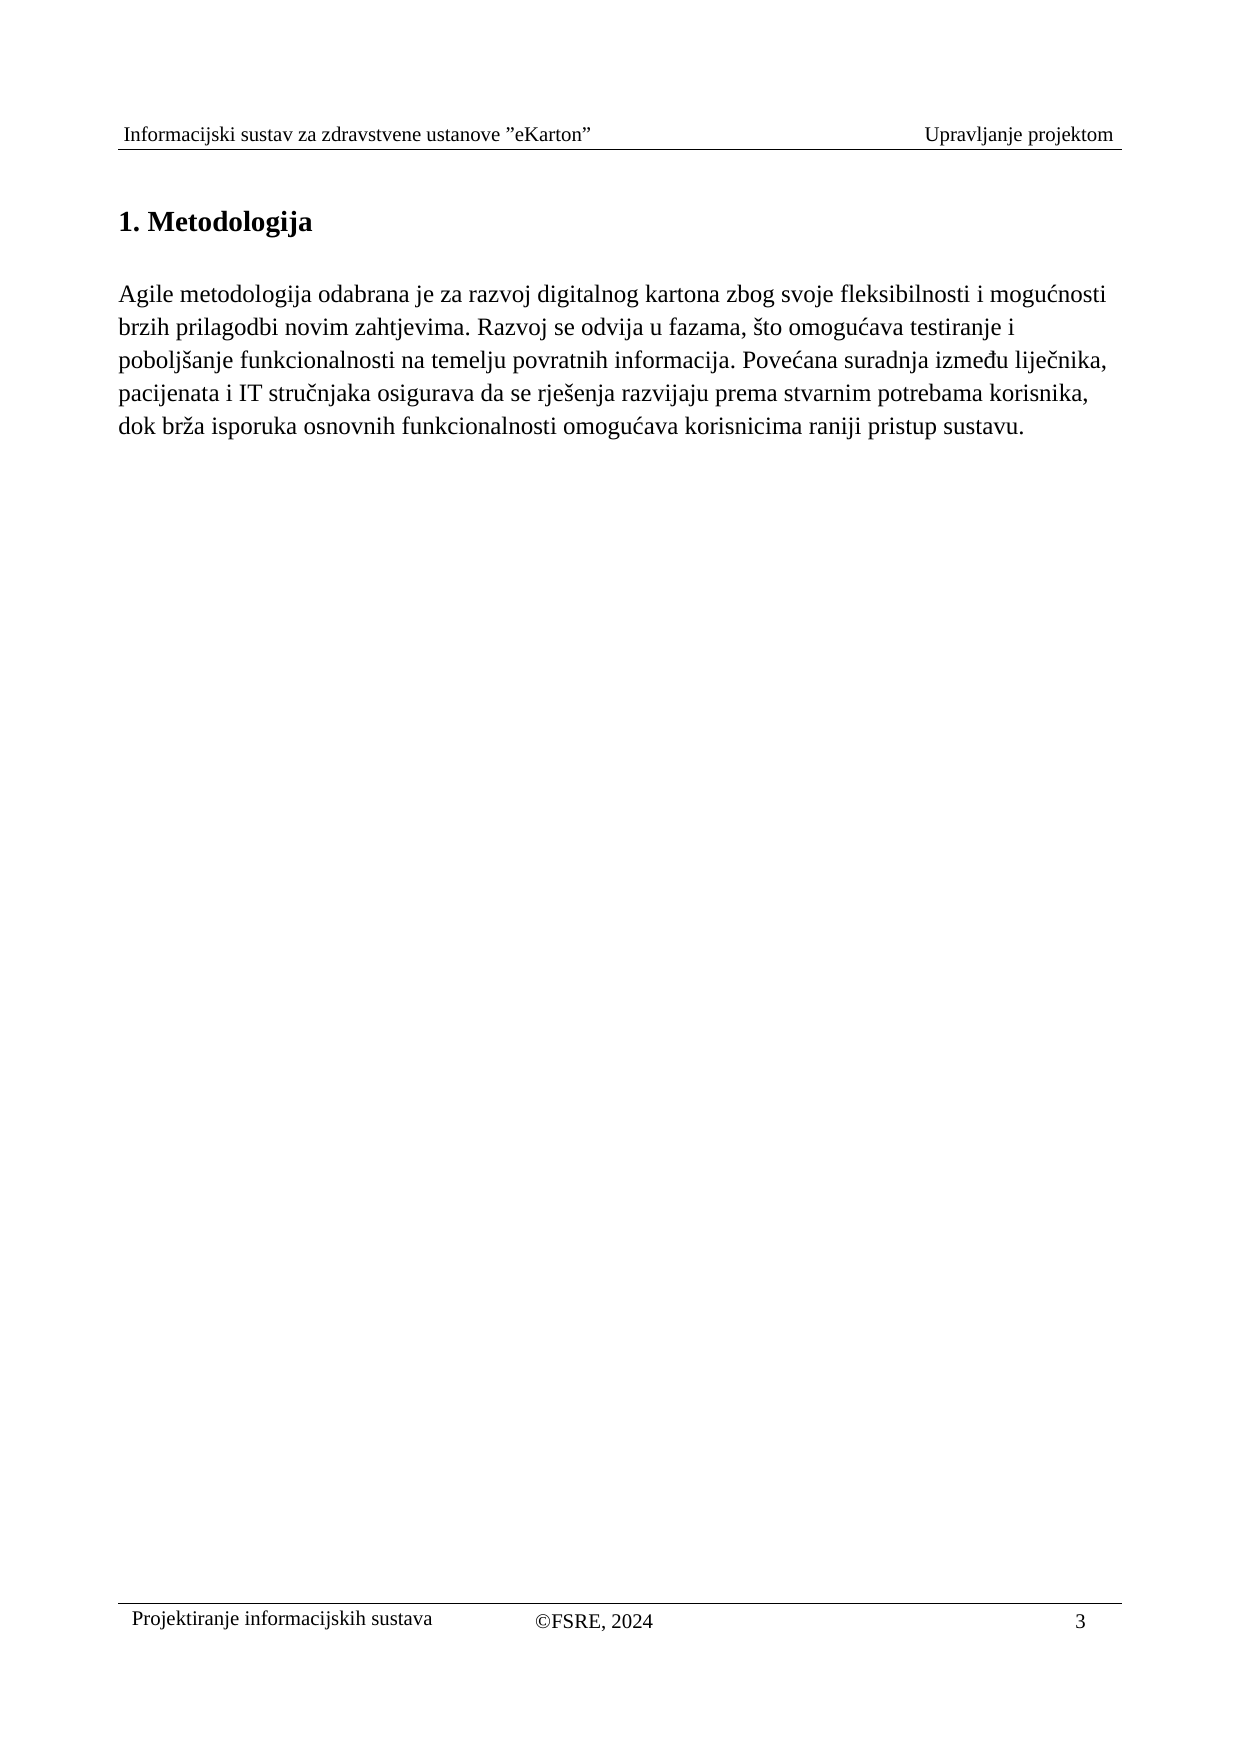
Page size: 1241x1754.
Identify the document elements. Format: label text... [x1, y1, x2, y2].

text Agile metodologija odabrana je za razvoj digitalnog kartona zbog svoje fleksibilnosti i mogućnosti brzih prilagodbi novim zahtjevima. Razvoj se odvija u fazama, što omogućava testiranje i poboljšanje funkcionalnosti na temelju povratnih informacija. Povećana suradnja između liječnika, pacijenata i IT stručnjaka osigurava da se rješenja razvijaju prema stvarnim potrebama korisnika, dok brža isporuka osnovnih funkcionalnosti omogućava korisnicima raniji pristup sustavu. [118, 279, 1122, 439]
subtitle 1. Metodologija [118, 204, 1122, 237]
